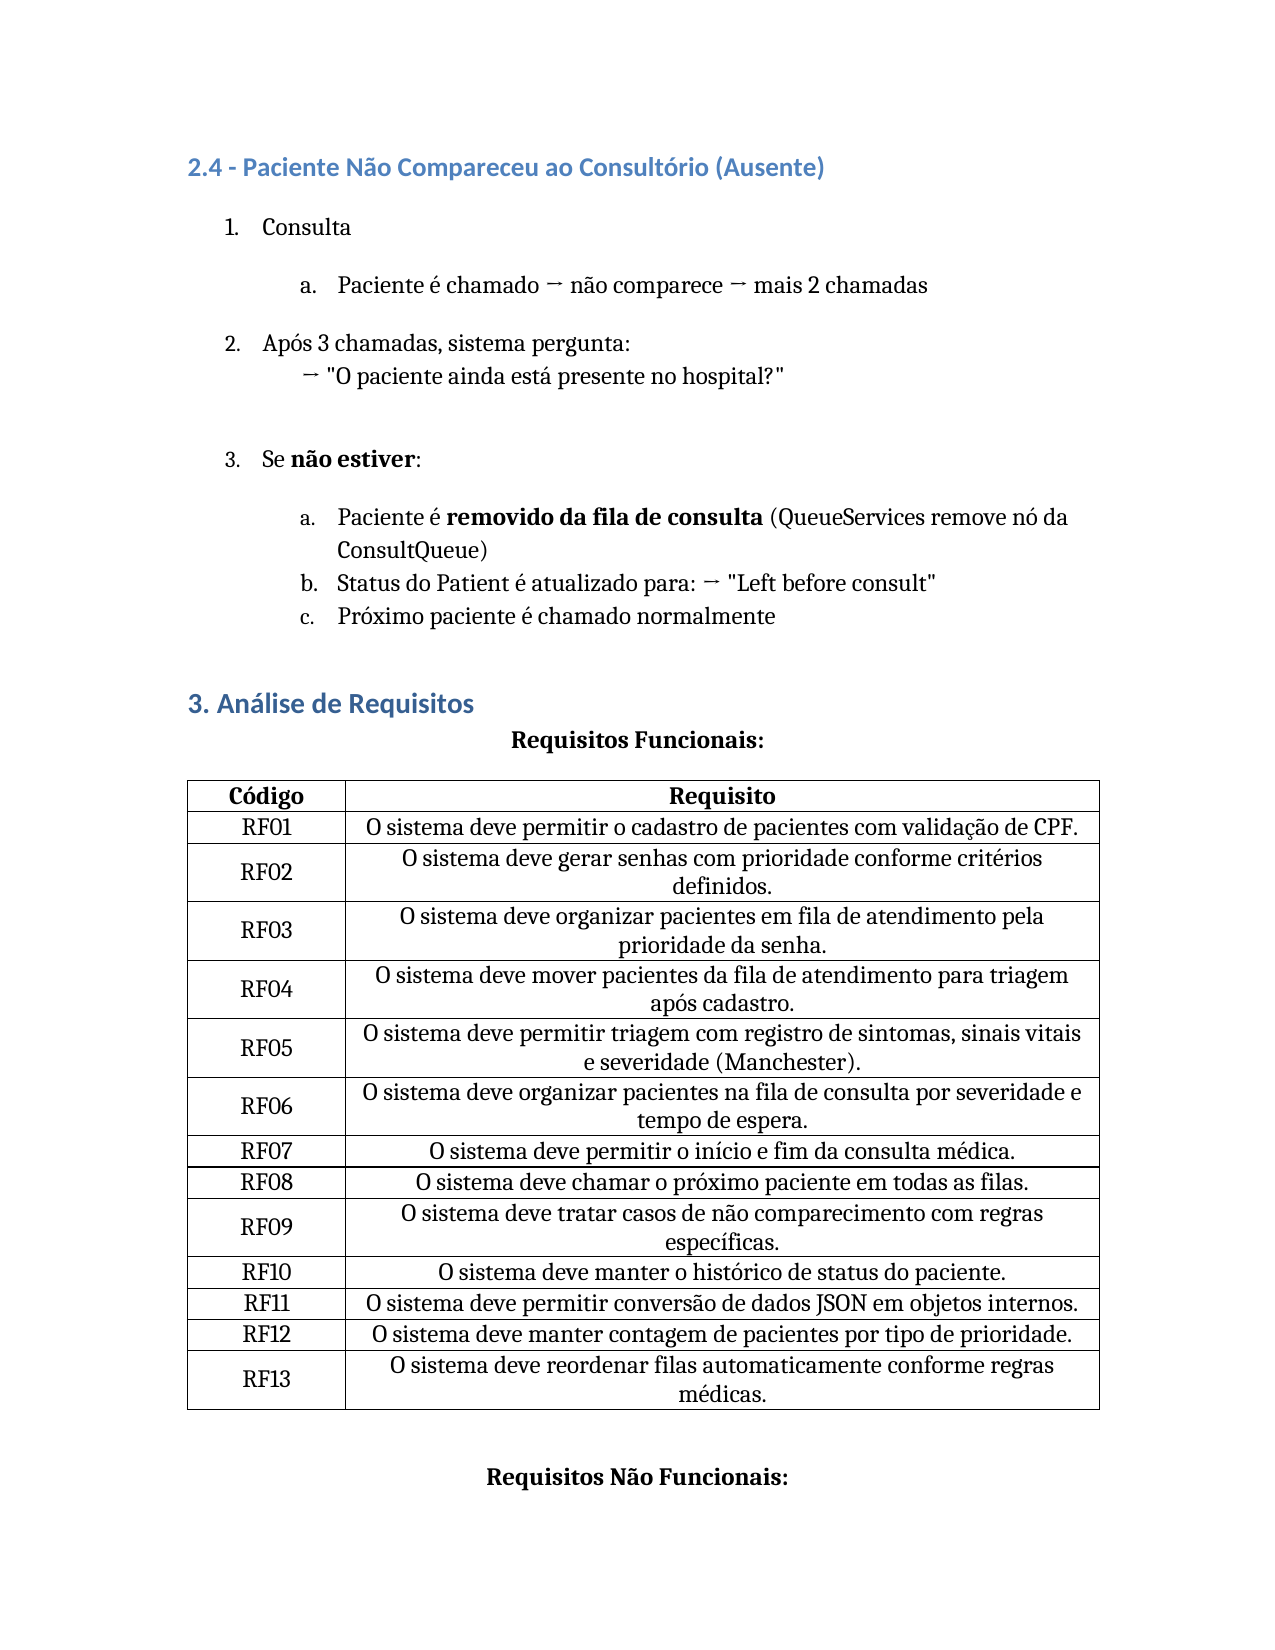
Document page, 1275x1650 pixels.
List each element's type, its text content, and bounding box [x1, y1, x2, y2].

text Requisitos Funcionais: [187, 726, 1087, 755]
table_cell RF01 [188, 812, 345, 842]
table_cell O sistema deve permitir o início e fim da consulta médica. [346, 1136, 1099, 1166]
table_header Código [188, 781, 345, 811]
table_cell O sistema deve permitir o cadastro de pacientes com validação de CPF. [346, 812, 1099, 842]
text Requisitos Não Funcionais: [187, 1463, 1087, 1492]
table_cell O sistema deve mover pacientes da fila de atendimento para triagem após cadastro. [346, 961, 1099, 1018]
table_cell RF12 [188, 1320, 345, 1350]
table_cell O sistema deve permitir conversão de dados JSON em objetos internos. [346, 1289, 1099, 1319]
table_cell O sistema deve reordenar filas automaticamente conforme regras médicas. [346, 1351, 1099, 1408]
table_header Requisito [346, 781, 1099, 811]
table_cell RF05 [188, 1019, 345, 1077]
table_cell RF04 [188, 961, 345, 1018]
subtitle 3. Análise de Requisitos [187, 685, 1087, 721]
table_cell RF13 [188, 1351, 345, 1408]
table_cell O sistema deve chamar o próximo paciente em todas as filas. [346, 1168, 1099, 1198]
table_cell O sistema deve manter contagem de pacientes por tipo de prioridade. [346, 1320, 1099, 1350]
table_cell RF10 [188, 1257, 345, 1287]
list Paciente é chamado → não comparece → mais 2 chamadas [300, 271, 1087, 300]
subtitle 2.4 - Paciente Não Compareceu ao Consultório (Ausente) [187, 150, 1087, 183]
table_cell RF03 [188, 902, 345, 959]
table_cell O sistema deve gerar senhas com prioridade conforme critérios definidos. [346, 844, 1099, 901]
table_cell RF08 [188, 1168, 345, 1198]
table_cell RF06 [188, 1078, 345, 1135]
table_cell RF11 [188, 1289, 345, 1319]
list Paciente é removido da fila de consulta (QueueServices remove nó da ConsultQueue) [300, 503, 1087, 565]
table_cell O sistema deve manter o histórico de status do paciente. [346, 1257, 1099, 1287]
list Consulta [225, 213, 1087, 242]
list Se não estiver: [225, 445, 1087, 474]
table_cell O sistema deve tratar casos de não comparecimento com regras específicas. [346, 1199, 1099, 1256]
list Após 3 chamadas, sistema pergunta: → "O paciente ainda está presente no hospital?" [225, 329, 1087, 391]
table_cell RF07 [188, 1136, 345, 1166]
table_cell RF09 [188, 1199, 345, 1256]
table_cell RF02 [188, 844, 345, 901]
table_cell O sistema deve organizar pacientes na fila de consulta por severidade e tempo de espera. [346, 1078, 1099, 1135]
list Status do Patient é atualizado para: → "Left before consult" [300, 569, 1087, 598]
list Próximo paciente é chamado normalmente [300, 602, 1087, 631]
table_cell O sistema deve organizar pacientes em fila de atendimento pela prioridade da senha. [346, 902, 1099, 959]
table_cell O sistema deve permitir triagem com registro de sintomas, sinais vitais e severidade (Manchester). [346, 1019, 1099, 1077]
